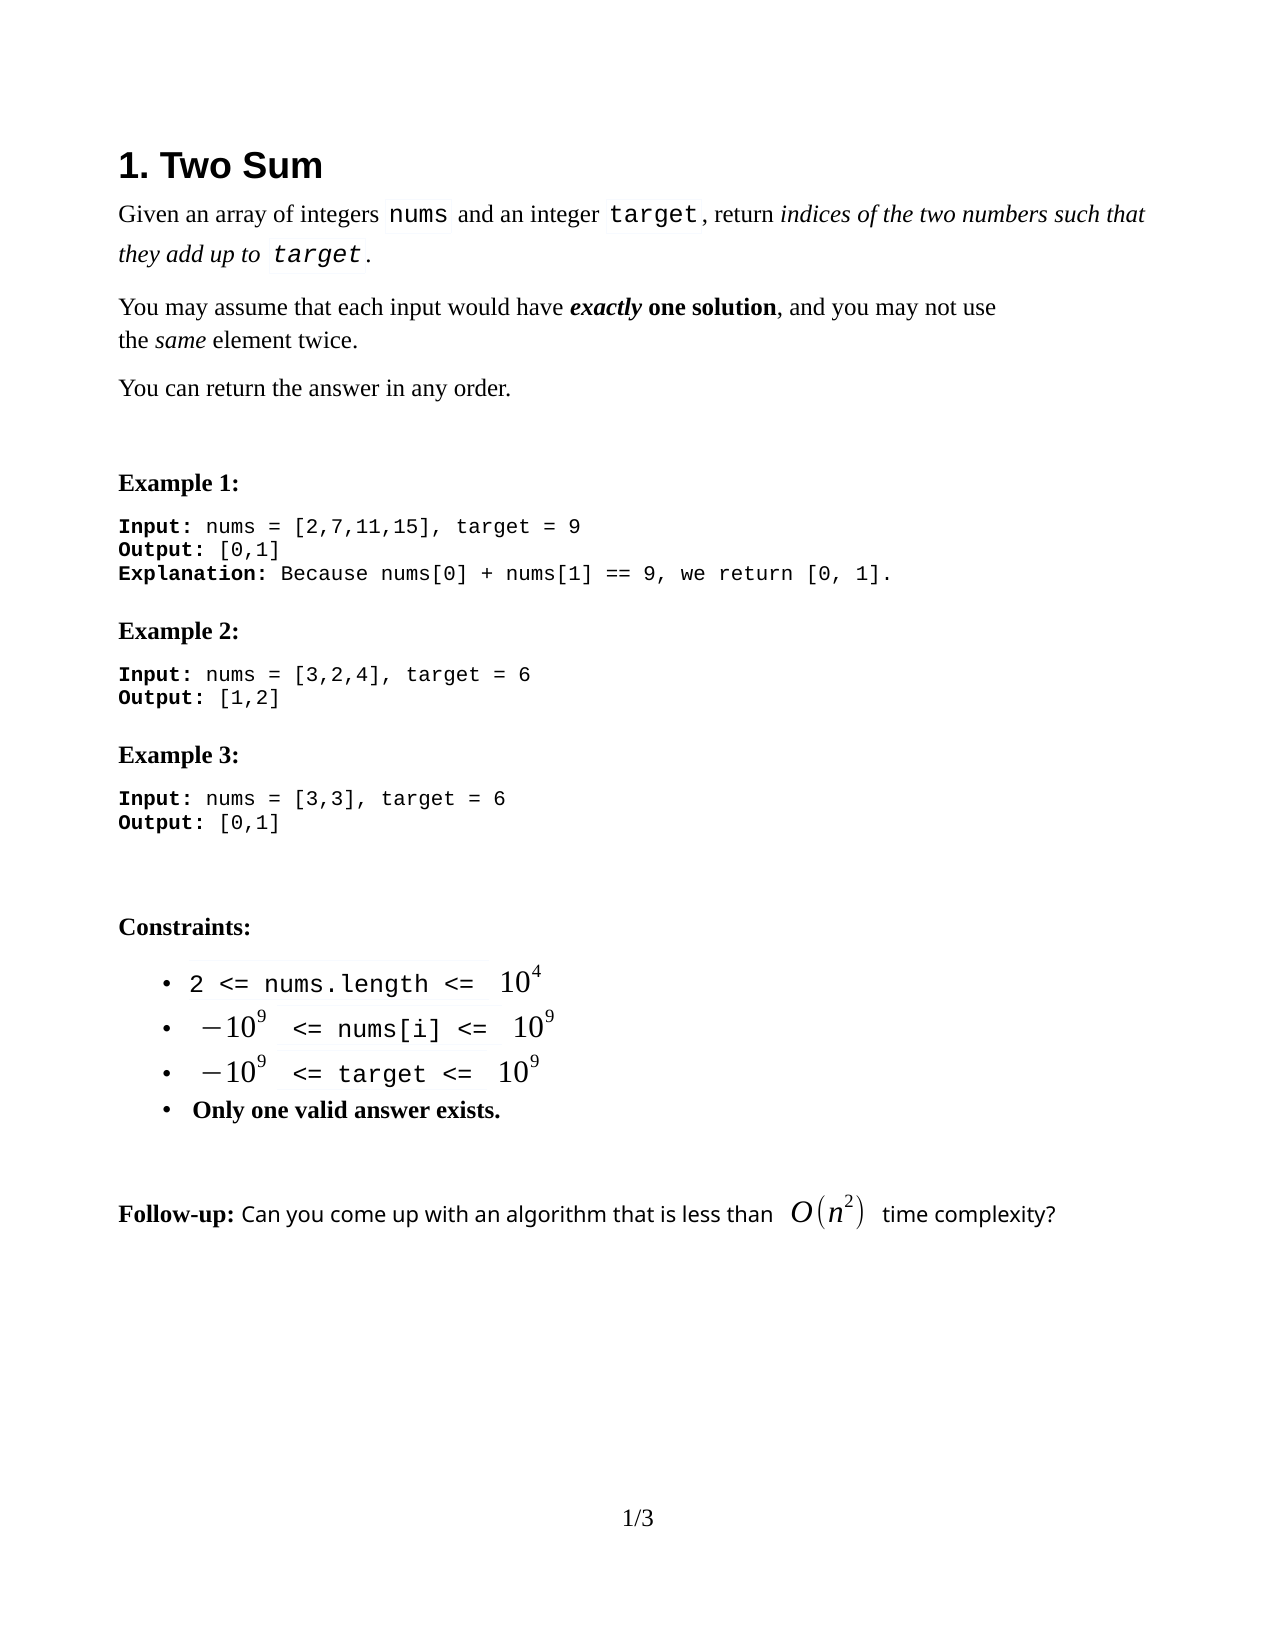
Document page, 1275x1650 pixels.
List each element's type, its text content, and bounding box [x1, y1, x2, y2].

list 2 <= nums.length <= [162, 960, 1157, 999]
list <= nums[i] <= [162, 1005, 1157, 1044]
text You may assume that each input would have exactly one solution, and you may not use the same element twice. [118, 292, 1157, 354]
text Input: nums = [3,3], target = 6 [118, 788, 1157, 812]
text Follow-up: Can you come up with an algorithm that is less than time complexity? [118, 1190, 1157, 1232]
text Example 3: [118, 741, 1157, 769]
text Constraints: [118, 912, 1157, 941]
text Output: [0,1] [118, 539, 1157, 563]
text Explanation: Because nums[0] + nums[1] == 9, we return [0, 1]. [118, 563, 1157, 587]
text Given an array of integers nums and an integer target, return indices of the two numbers such that they add up to target. [118, 199, 1157, 273]
text Example 1: [118, 468, 1157, 497]
list Only one valid answer exists. [162, 1095, 1157, 1124]
text Input: nums = [2,7,11,15], target = 9 [118, 516, 1157, 539]
list <= target <= [162, 1050, 1157, 1089]
text Output: [1,2] [118, 687, 1157, 711]
text Output: [0,1] [118, 812, 1157, 835]
text You can return the answer in any order. [118, 373, 1157, 402]
text Example 2: [118, 616, 1157, 645]
subtitle 1. Two Sum [118, 143, 1157, 186]
text Input: nums = [3,2,4], target = 6 [118, 664, 1157, 687]
